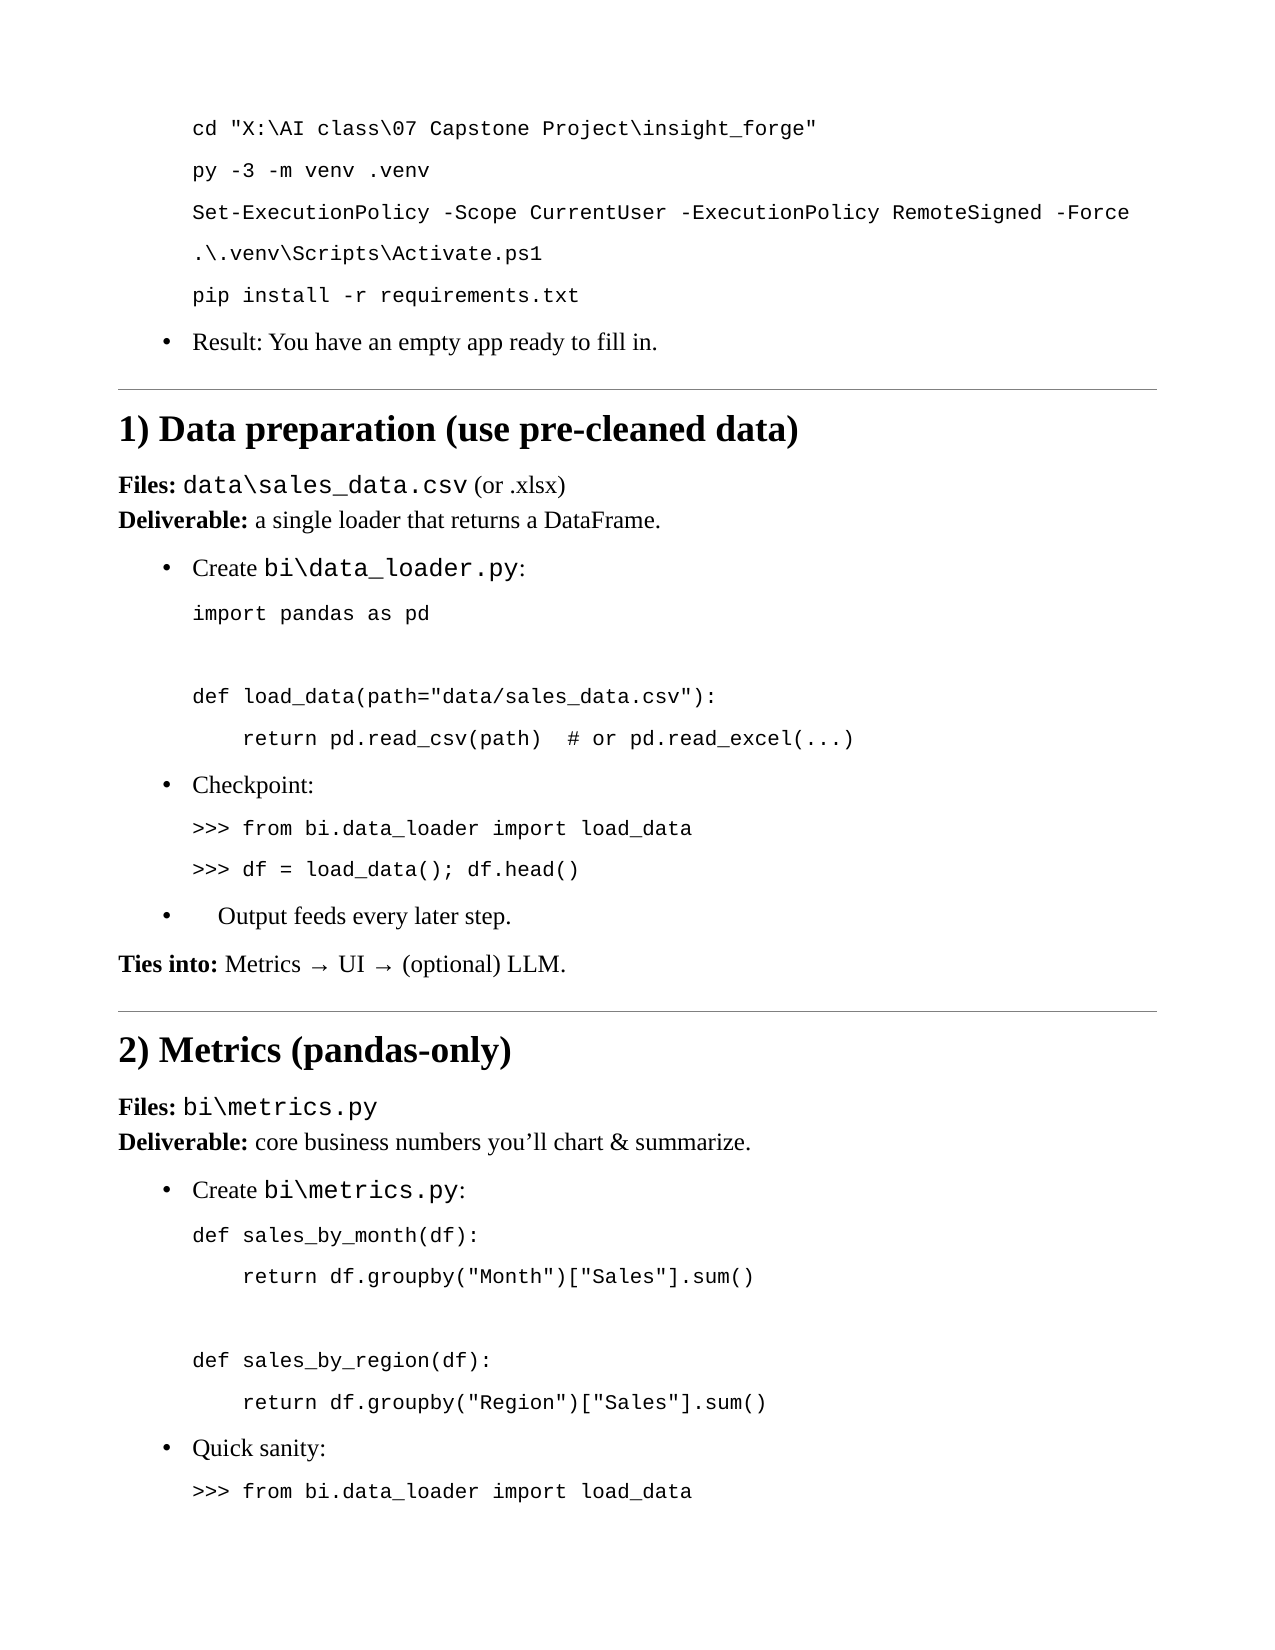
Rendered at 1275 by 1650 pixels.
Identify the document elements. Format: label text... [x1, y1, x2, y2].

subtitle 2) Metrics (pandas-only) [118, 1028, 1157, 1071]
list return pd.read_csv(path) # or pd.read_excel(...) [162, 728, 1157, 752]
list pip install -r requirements.txt [162, 285, 1157, 309]
list Create bi\metrics.py: [162, 1175, 1157, 1206]
list Quick sanity: [162, 1433, 1157, 1462]
list Result: You have an empty app ready to fill in. [162, 327, 1157, 356]
list >>> from bi.data_loader import load_data [162, 818, 1157, 841]
list def sales_by_month(df): [162, 1225, 1157, 1248]
list Create bi\data_loader.py: [162, 553, 1157, 584]
list ✅ Output feeds every later step. [162, 901, 1157, 930]
list >>> from bi.data_loader import load_data [162, 1481, 1157, 1505]
text Files: bi\metrics.py Deliverable: core business numbers you’ll chart & summarize. [118, 1092, 1157, 1156]
list py -3 -m venv .venv [162, 160, 1157, 183]
list def load_data(path="data/sales_data.csv"): [162, 686, 1157, 710]
list import pandas as pd [162, 603, 1157, 627]
list def sales_by_region(df): [162, 1350, 1157, 1374]
subtitle 1) Data preparation (use pre-cleaned data) [118, 406, 1157, 449]
list .\.venv\Scripts\Activate.ps1 [162, 243, 1157, 267]
text Ties into: Metrics → UI → (optional) LLM. [118, 949, 1157, 977]
list >>> df = load_data(); df.head() [162, 859, 1157, 883]
list return df.groupby("Region")["Sales"].sum() [162, 1392, 1157, 1415]
list return df.groupby("Month")["Sales"].sum() [162, 1266, 1157, 1290]
list cd "X:\AI class\07 Capstone Project\insight_forge" [162, 118, 1157, 142]
text Files: data\sales_data.csv (or .xlsx) Deliverable: a single loader that returns a DataFrame. [118, 470, 1157, 534]
list Set-ExecutionPolicy -Scope CurrentUser -ExecutionPolicy RemoteSigned -Force [162, 202, 1157, 225]
list Checkpoint: [162, 770, 1157, 799]
